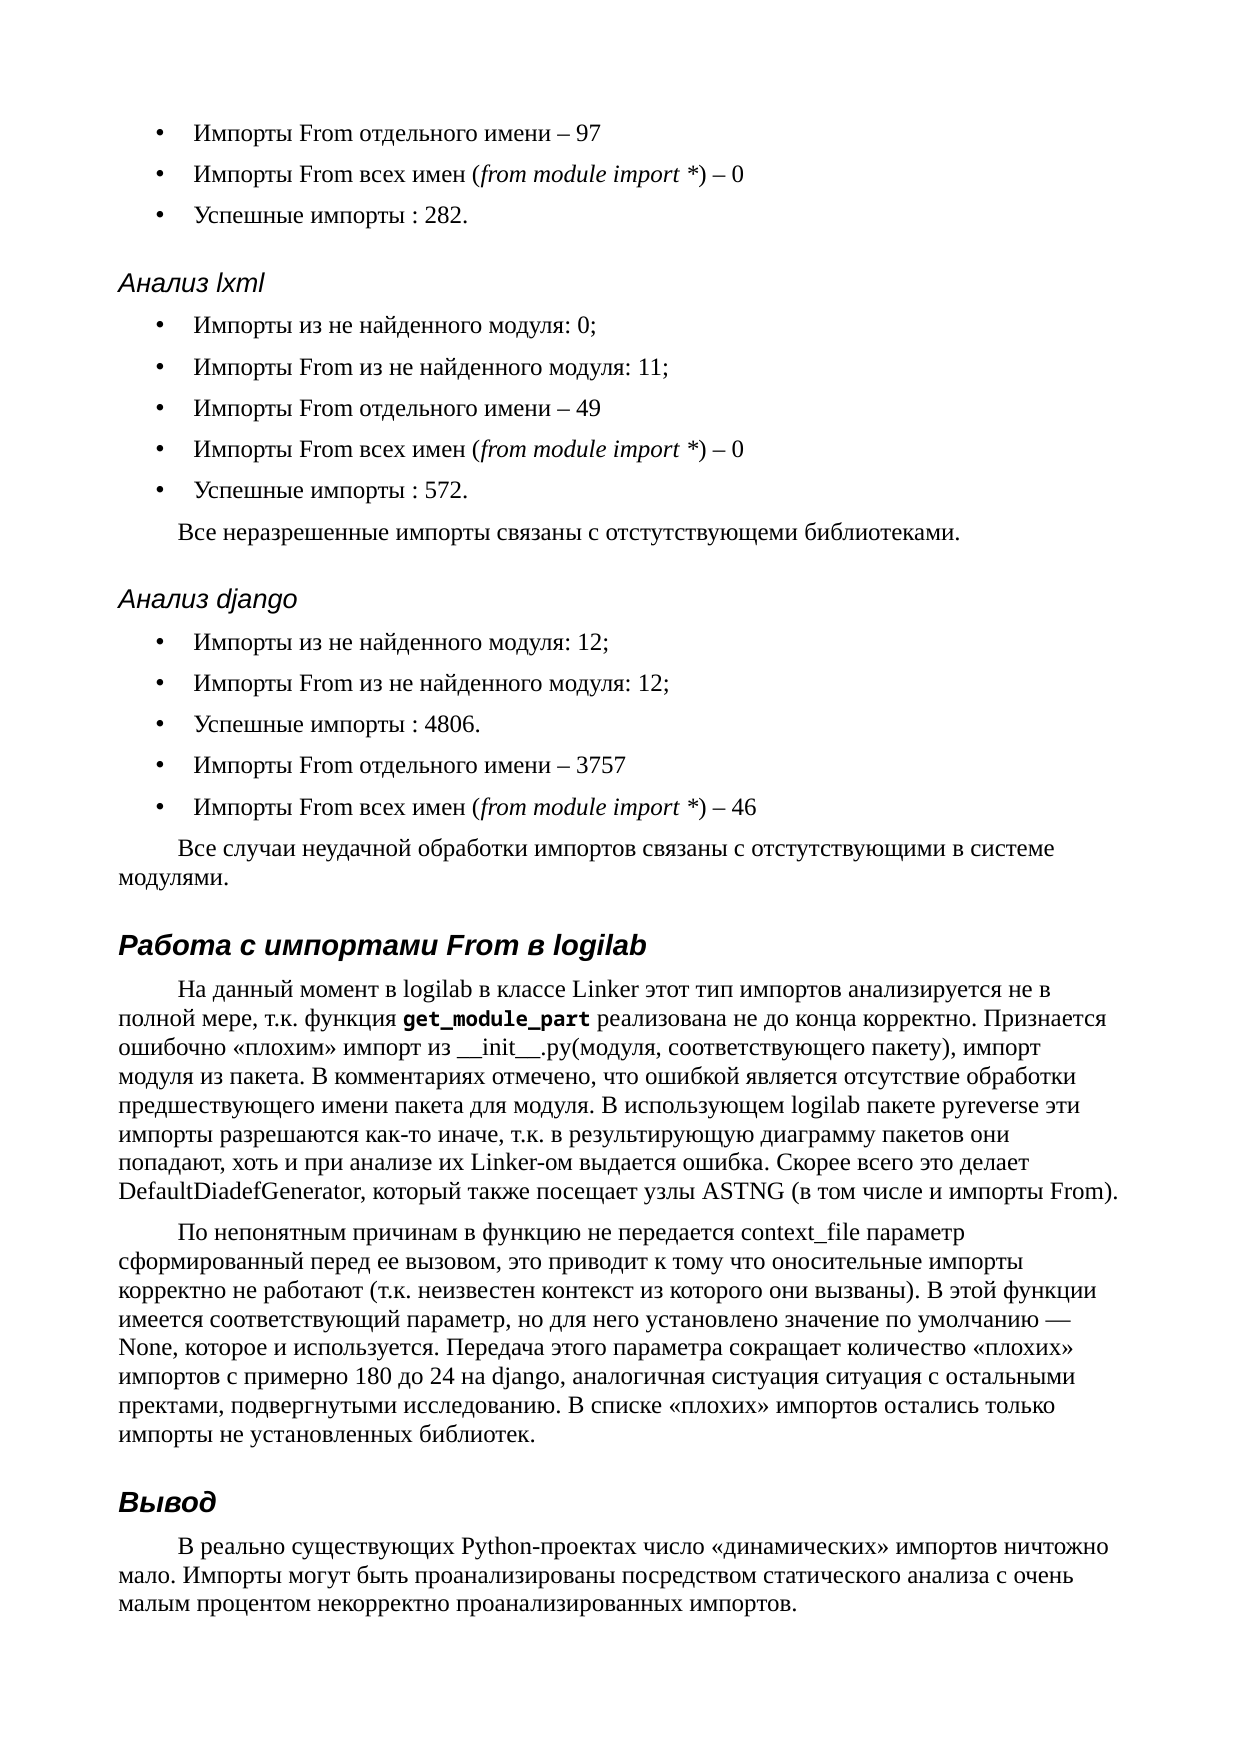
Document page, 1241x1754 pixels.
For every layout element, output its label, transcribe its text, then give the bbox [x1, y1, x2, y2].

text В реально существующих Python-проектах число «динамических» импортов ничтожно мало. Импорты могут быть проанализированы посредством статического анализа с очень малым процентом некорректно проанализированных импортов. [118, 1531, 1122, 1617]
list Импорты From из не найденного модуля: 12; [156, 668, 1122, 697]
list Успешные импорты : 282. [156, 201, 1122, 229]
list Импорты из не найденного модуля: 12; [156, 627, 1122, 656]
list Импорты From из не найденного модуля: 11; [156, 352, 1122, 381]
list Импорты From отдельного имени – 49 [156, 393, 1122, 422]
subtitle Анализ django [118, 583, 1122, 614]
list Успешные импорты : 572. [156, 476, 1122, 504]
subtitle Вывод [118, 1485, 1122, 1518]
list Импорты From всех имен (from module import *) – 46 [156, 792, 1122, 821]
text По непонятным причинам в функцию не передается context_file параметр сформированный перед ее вызовом, это приводит к тому что оносительные импорты корректно не работают (т.к. неизвестен контекст из которого они вызваны). В этой функции имеется соответствующий параметр, но для него установлено значение по умолчанию — None, которое и используется. Передача этого параметра сокращает количество «плохих» импортов с примерно 180 до 24 на django, аналогичная систуация ситуация с остальными пректами, подвергнутыми исследованию. В списке «плохих» импортов остались только импорты не установленных библиотек. [118, 1217, 1122, 1447]
list Импорты From отдельного имени – 97 [156, 118, 1122, 147]
text Все неразрешенные импорты связаны с отстутствующеми библиотеками. [118, 517, 1122, 546]
list Успешные импорты : 4806. [156, 709, 1122, 738]
text На данный момент в logilab в классе Linker этот тип импортов анализируется не в полной мере, т.к. функция get_module_part реализована не до конца корректно. Признается ошибочно «плохим» импорт из __init__.py(модуля, соответствующего пакету), импорт модуля из пакета. В комментариях отмечено, что ошибкой является отсутствие обработки предшествующего имени пакета для модуля. В использующем logilab пакете pyreverse эти импорты разрешаются как-то иначе, т.к. в результирующую диаграмму пакетов они попадают, хоть и при анализе их Linker-ом выдается ошибка. Скорее всего это делает DefaultDiadefGenerator, который также посещает узлы ASTNG (в том числе и импорты From). [118, 974, 1122, 1205]
subtitle Анализ lxml [118, 267, 1122, 298]
list Импорты From всех имен (from module import *) – 0 [156, 159, 1122, 188]
list Импорты из не найденного модуля: 0; [156, 311, 1122, 339]
list Импорты From отдельного имени – 3757 [156, 751, 1122, 779]
text Все случаи неудачной обработки импортов связаны с отстутствующими в системе модулями. [118, 833, 1122, 891]
list Импорты From всех имен (from module import *) – 0 [156, 434, 1122, 463]
subtitle Работа с импортами From в logilab [118, 928, 1122, 962]
